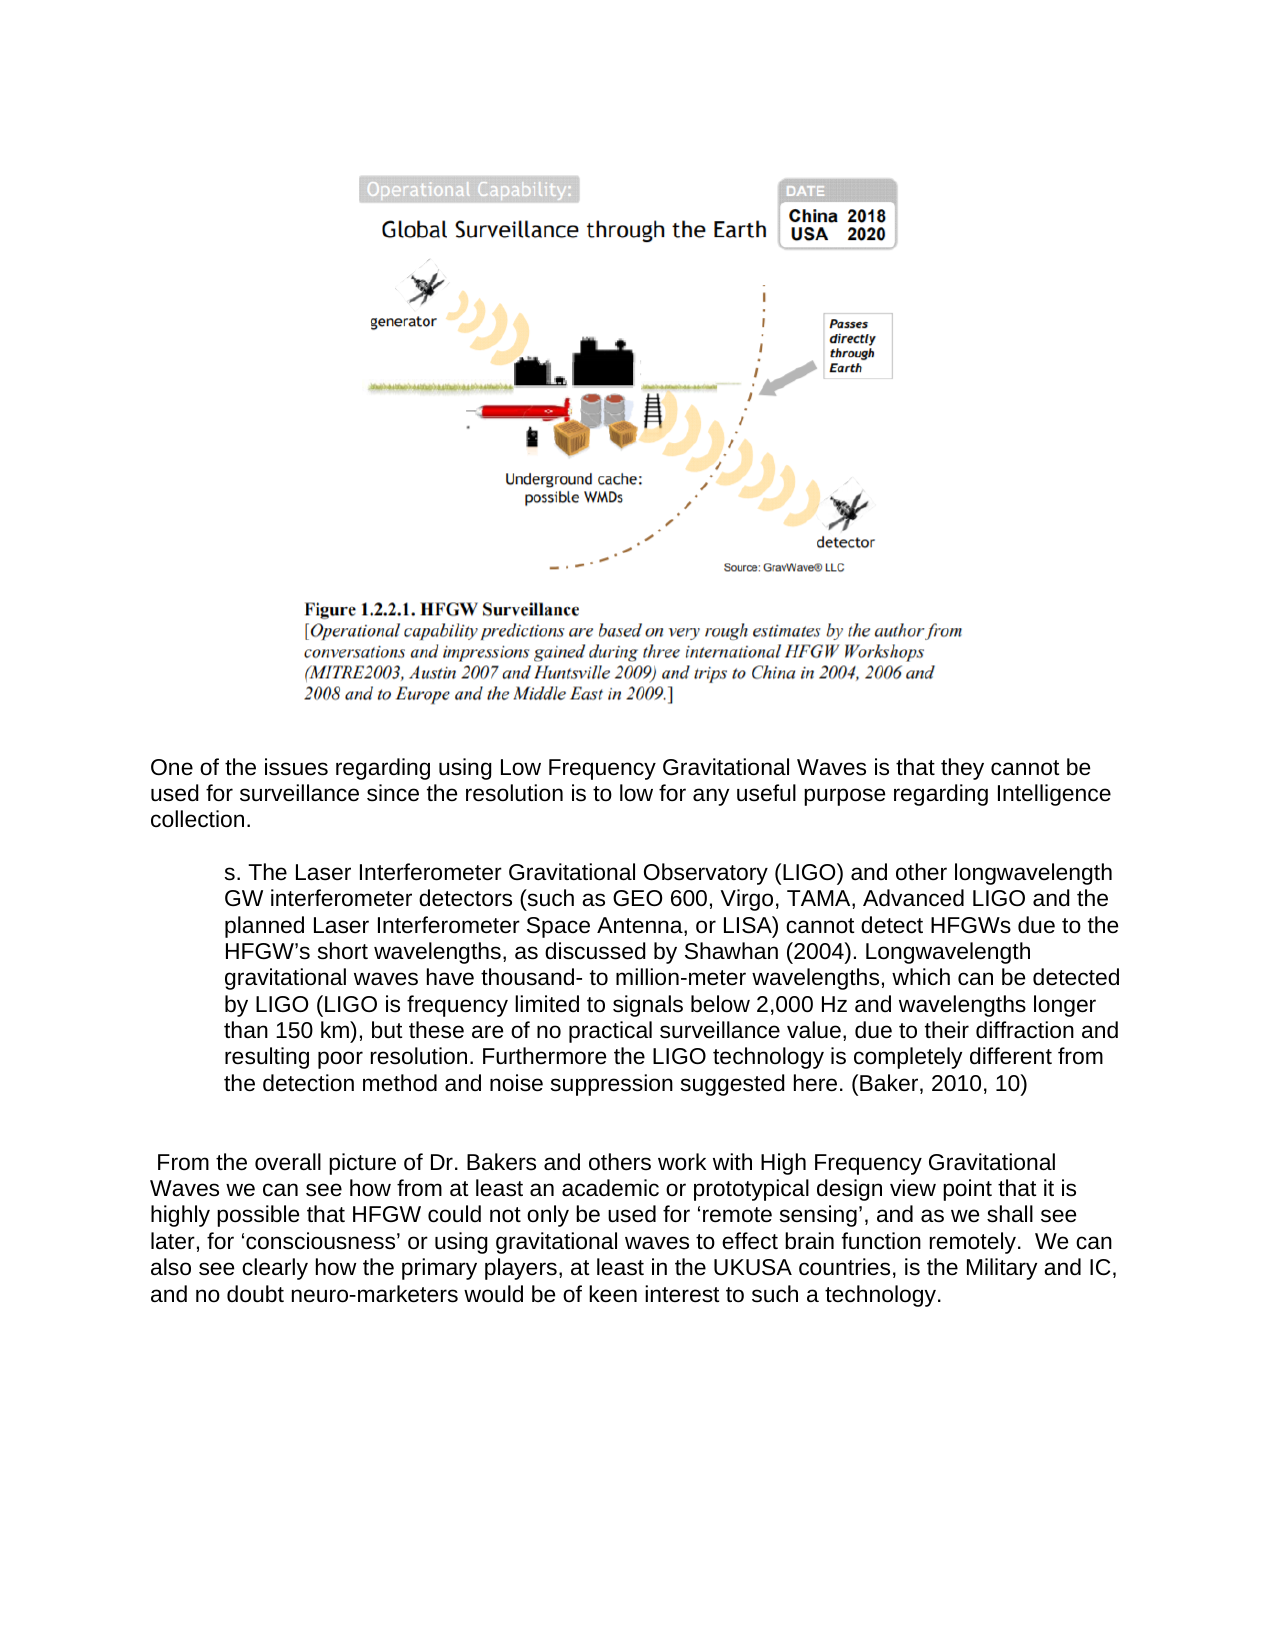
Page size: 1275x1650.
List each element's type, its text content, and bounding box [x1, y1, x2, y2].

picture [285, 150, 990, 727]
text s. The Laser Interferometer Gravitational Observatory (LIGO) and other longwavelength GW interferometer detectors (such as GEO 600, Virgo, TAMA, Advanced LIGO and the planned Laser Interferometer Space Antenna, or LISA) cannot detect HFGWs due to the HFGW’s short wavelengths, as discussed by Shawhan (2004). Longwavelength gravitational waves have thousand- to million-meter wavelengths, which can be detected by LIGO (LIGO is frequency limited to signals below 2,000 Hz and wavelengths longer than 150 km), but these are of no practical surveillance value, due to their diffraction and resulting poor resolution. Furthermore the LIGO technology is completely different from the detection method and noise suppression suggested here. (Baker, 2010, 10) [224, 859, 1125, 1096]
text One of the issues regarding using Low Frequency Gravitational Waves is that they cannot be used for surveillance since the resolution is to low for any useful purpose regarding Intelligence collection. [150, 753, 1125, 832]
text From the overall picture of Dr. Bakers and others work with High Frequency Gravitational Waves we can see how from at least an academic or prototypical design view point that it is highly possible that HFGW could not only be used for ‘remote sensing’, and as we shall see later, for ‘consciousness’ or using gravitational waves to effect brain function remotely. We can also see clearly how the primary players, at least in the UKUSA countries, is the Military and IC, and no doubt neuro-marketers would be of keen interest to such a technology. [150, 1149, 1125, 1307]
